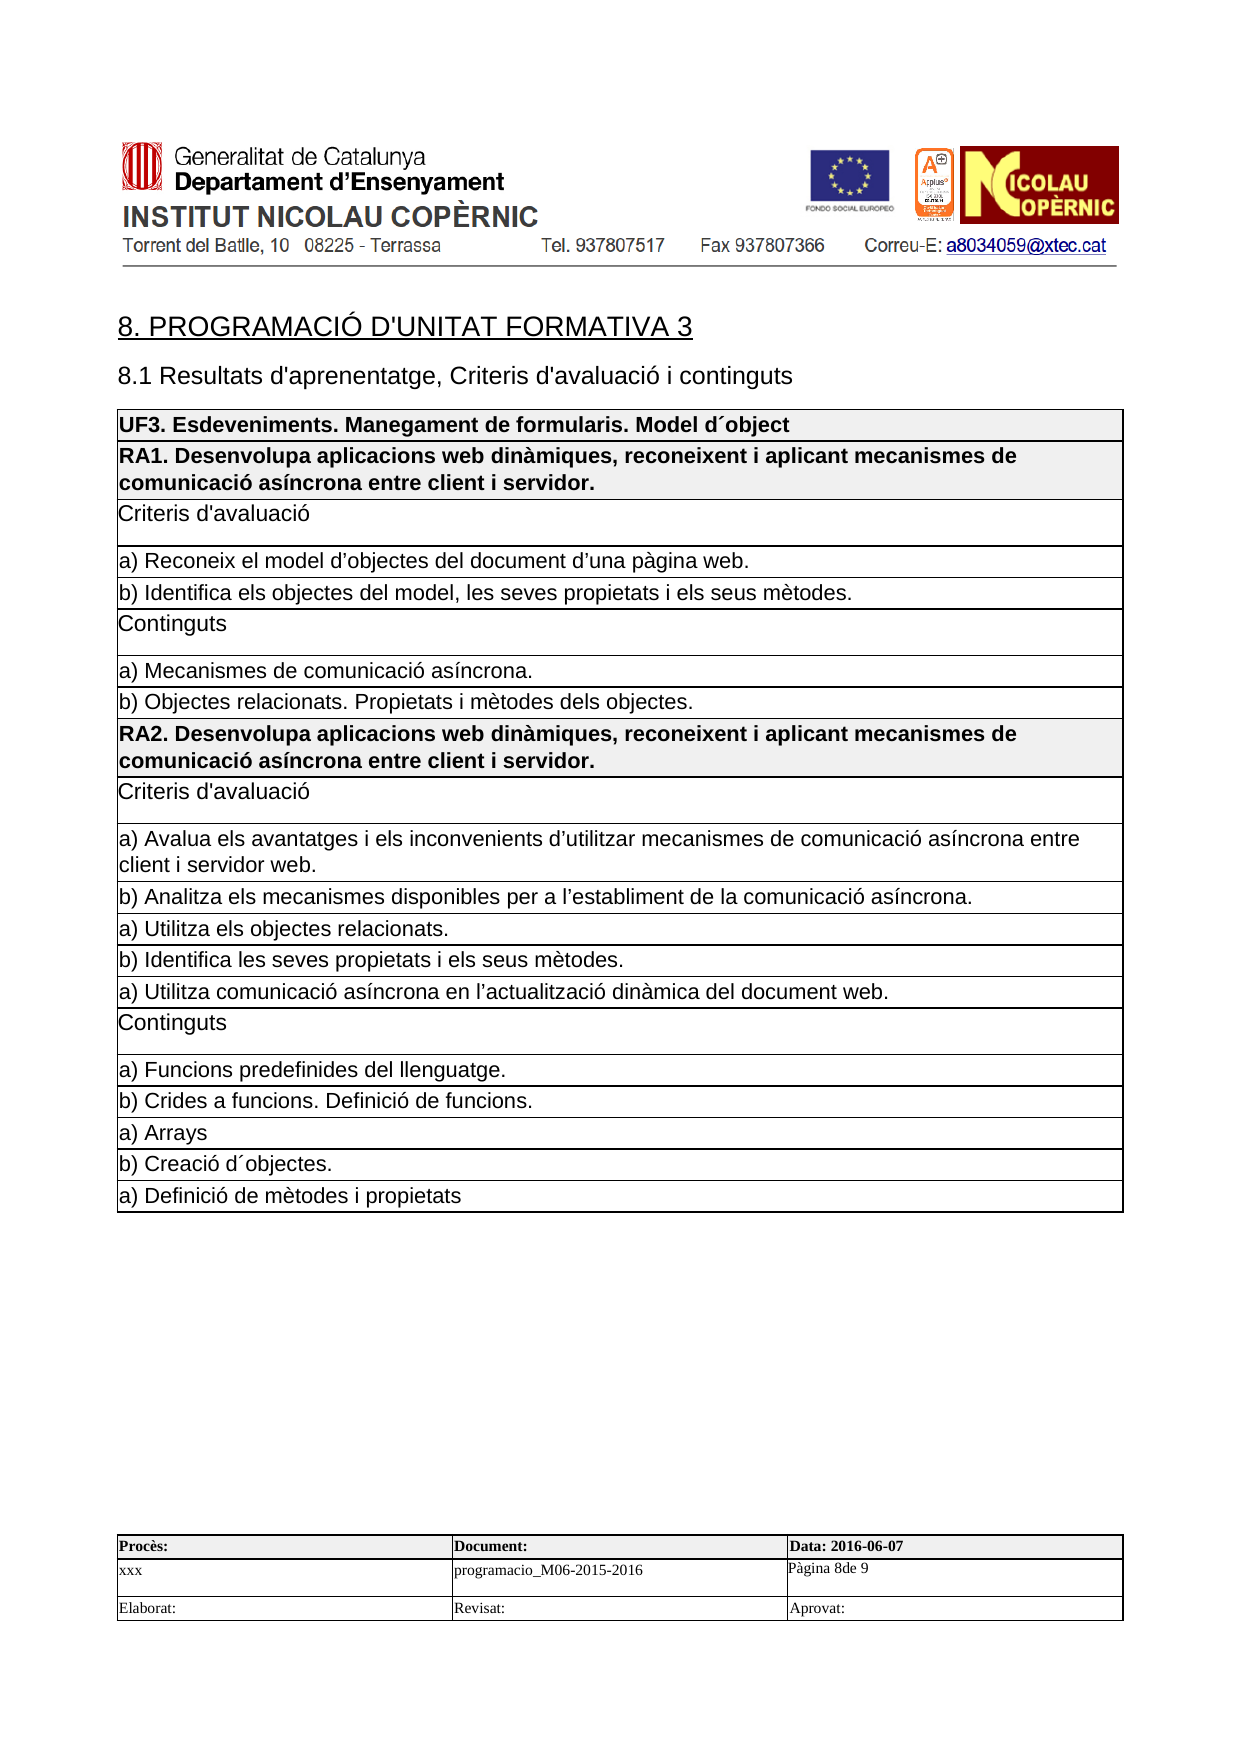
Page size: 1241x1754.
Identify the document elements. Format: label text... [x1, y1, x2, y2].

table_cell Continguts [118, 1009, 1122, 1053]
table_cell RA2. Desenvolupa aplicacions web dinàmiques, reconeixent i aplicant mecanismes de comunicació asíncrona entre client i servidor. [118, 719, 1122, 776]
table_cell a) Funcions predefinides del llenguatge. [118, 1055, 1122, 1085]
table_cell a) Definició de mètodes i propietats [118, 1181, 1122, 1211]
table_cell Criteris d'avaluació [118, 778, 1122, 822]
table_cell b) Crides a funcions. Definició de funcions. [118, 1087, 1122, 1117]
table_cell a) Utilitza els objectes relacionats. [118, 914, 1122, 944]
table_cell a) Avalua els avantatges i els inconvenients d’utilitzar mecanismes de comunicació asíncrona entre client i servidor web. [118, 824, 1122, 881]
table_cell b) Identifica els objectes del model, les seves propietats i els seus mètodes. [118, 578, 1122, 608]
text 8. PROGRAMACIÓ D'UNITAT FORMATIVA 3 [117, 310, 1123, 342]
table_cell b) Identifica les seves propietats i els seus mètodes. [118, 946, 1122, 976]
table_cell Continguts [118, 610, 1122, 654]
text 8.1 Resultats d'aprenentatge, Criteris d'avaluació i continguts [117, 361, 1123, 390]
table_cell a) Utilitza comunicació asíncrona en l’actualització dinàmica del document web. [118, 977, 1122, 1007]
table_cell b) Creació d´objectes. [118, 1150, 1122, 1180]
table_cell a) Arrays [118, 1118, 1122, 1148]
table_cell b) Objectes relacionats. Propietats i mètodes dels objectes. [118, 688, 1122, 718]
table_cell a) Mecanismes de comunicació asíncrona. [118, 656, 1122, 686]
table_cell RA1. Desenvolupa aplicacions web dinàmiques, reconeixent i aplicant mecanismes de comunicació asíncrona entre client i servidor. [118, 442, 1122, 499]
table_cell Criteris d'avaluació [118, 500, 1122, 545]
table_cell a) Reconeix el model d’objectes del document d’una pàgina web. [118, 547, 1122, 577]
table_cell b) Analitza els mecanismes disponibles per a l’establiment de la comunicació asíncrona. [118, 882, 1122, 912]
table_header UF3. Esdeveniments. Manegament de formularis. Model d´object [118, 410, 1122, 440]
